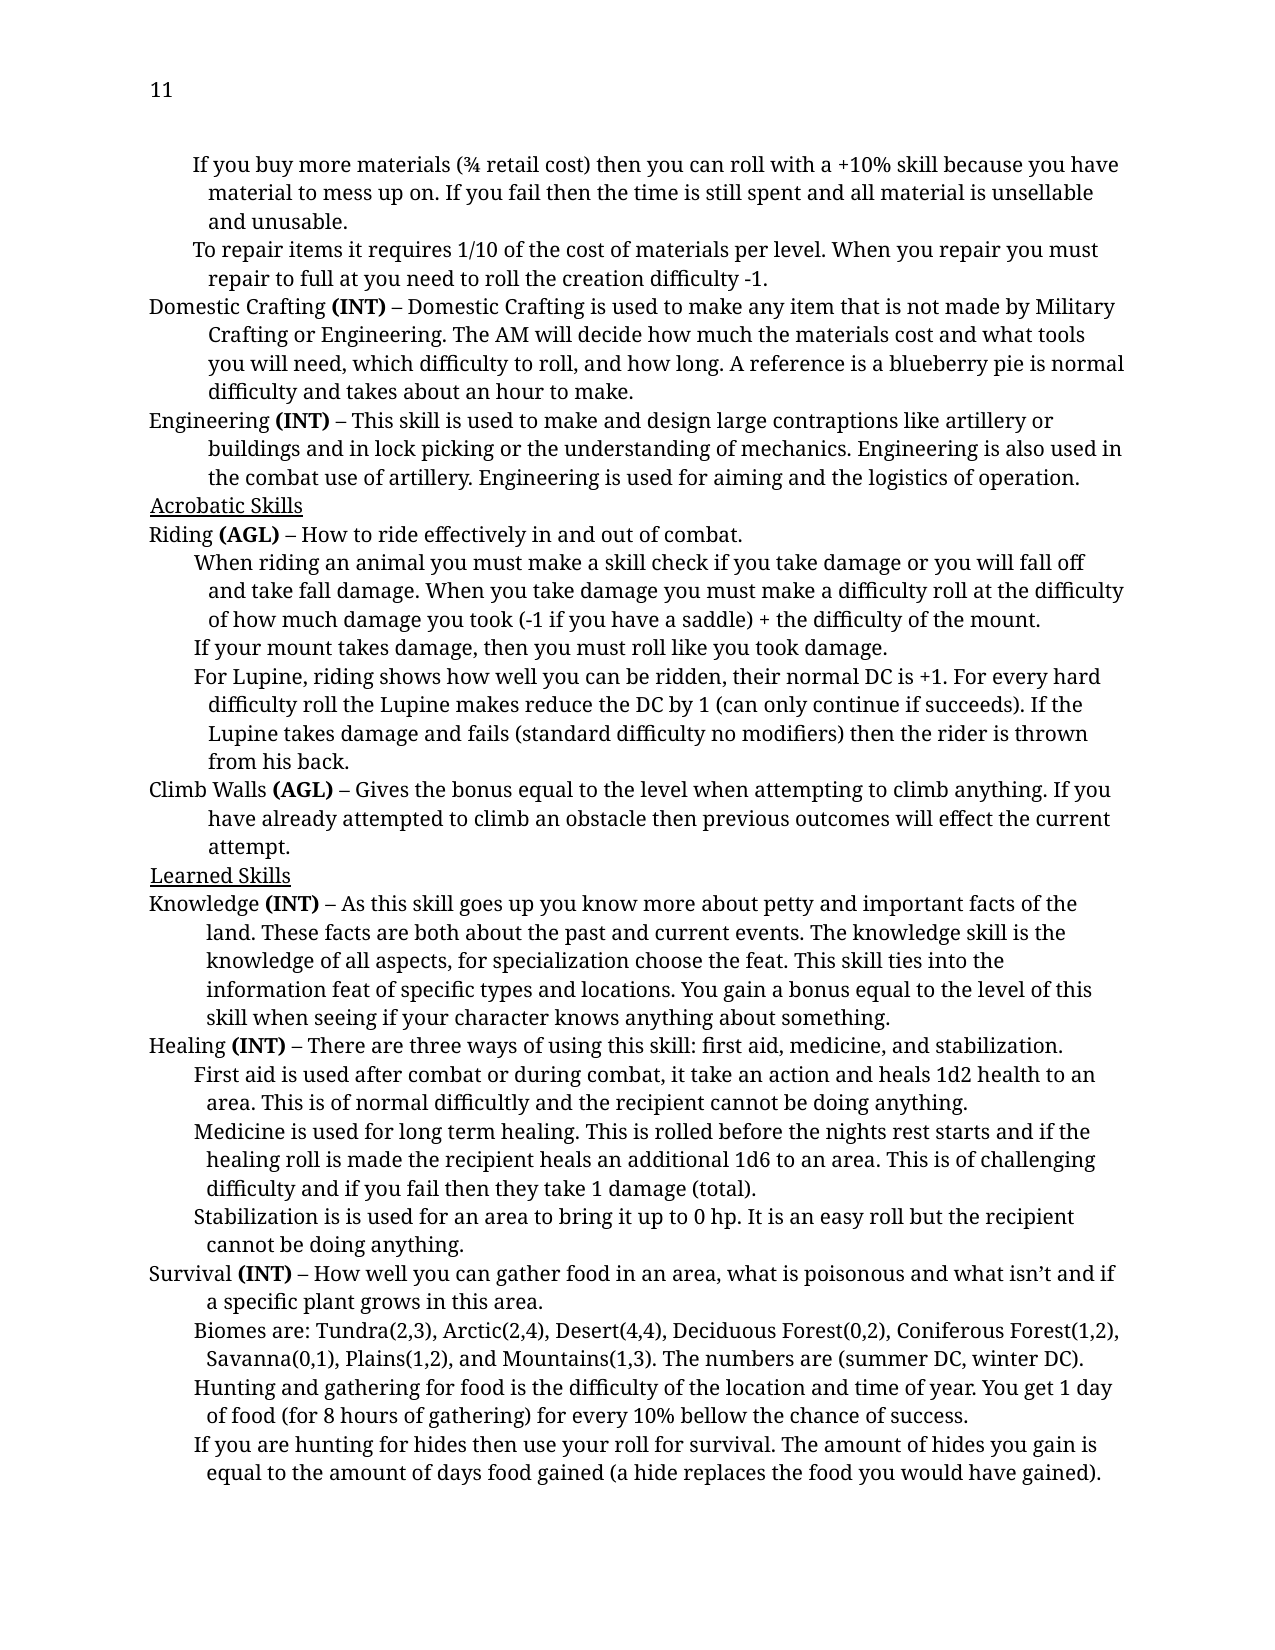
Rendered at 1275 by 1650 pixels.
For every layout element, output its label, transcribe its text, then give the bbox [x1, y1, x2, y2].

text For Lupine, riding shows how well you can be ridden, their normal DC is +1. For every hard difficulty roll the Lupine makes reduce the DC by 1 (can only continue if succeeds). If the Lupine takes damage and fails (standard difficulty no modifiers) then the rider is thrown from his back. [194, 662, 1125, 776]
text Engineering (INT) – This skill is used to make and design large contraptions like artillery or buildings and in lock picking or the understanding of mechanics. Engineering is also used in the combat use of artillery. Engineering is used for aiming and the logistics of operation. [148, 406, 1125, 491]
text Medicine is used for long term healing. This is rolled before the nights rest starts and if the healing roll is made the recipient heals an additional 1d6 to an area. This is of challenging difficulty and if you fail then they take 1 damage (total). [194, 1117, 1125, 1202]
text Healing (INT) – There are three ways of using this skill: first aid, medicine, and stabilization. [148, 1032, 1125, 1060]
text Survival (INT) – How well you can gather food in an area, what is poisonous and what isn’t and if a specific plant grows in this area. [148, 1259, 1125, 1316]
text Acrobatic Skills [150, 491, 1125, 520]
text If your mount takes damage, then you must roll like you took damage. [194, 633, 1125, 662]
text To repair items it requires 1/10 of the cost of materials per level. When you repair you must repair to full at you need to roll the creation difficulty -1. [192, 235, 1125, 292]
text If you buy more materials (¾ retail cost) then you can roll with a +10% skill because you have material to mess up on. If you fail then the time is still spent and all material is unsellable and unusable. [192, 150, 1125, 235]
text If you are hunting for hides then use your roll for survival. The amount of hides you gain is equal to the amount of days food gained (a hide replaces the food you would have gained). [194, 1430, 1125, 1487]
text Hunting and gathering for food is the difficulty of the location and time of year. You get 1 day of food (for 8 hours of gathering) for every 10% bellow the chance of success. [194, 1373, 1125, 1430]
text Biomes are: Tundra(2,3), Arctic(2,4), Desert(4,4), Deciduous Forest(0,2), Coniferous Forest(1,2), Savanna(0,1), Plains(1,2), and Mountains(1,3). The numbers are (summer DC, winter DC). [194, 1316, 1125, 1373]
text Stabilization is is used for an area to bring it up to 0 hp. It is an easy roll but the recipient cannot be doing anything. [194, 1202, 1125, 1259]
text Learned Skills [150, 861, 1125, 889]
text When riding an animal you must make a skill check if you take damage or you will fall off and take fall damage. When you take damage you must make a difficulty roll at the difficulty of how much damage you took (-1 if you have a saddle) + the difficulty of the mount. [194, 548, 1125, 633]
text Knowledge (INT) – As this skill goes up you know more about petty and important facts of the land. These facts are both about the past and current events. The knowledge skill is the knowledge of all aspects, for specialization choose the feat. This skill ties into the information feat of specific types and locations. You gain a bonus equal to the level of this skill when seeing if your character knows anything about something. [148, 889, 1125, 1032]
text Climb Walls (AGL) – Gives the bonus equal to the level when attempting to climb anything. If you have already attempted to climb an obstacle then previous outcomes will effect the current attempt. [148, 776, 1125, 861]
text Domestic Crafting (INT) – Domestic Crafting is used to make any item that is not made by Military Crafting or Engineering. The AM will decide how much the materials cost and what tools you will need, which difficulty to roll, and how long. A reference is a blueberry pie is normal difficulty and takes about an hour to make. [148, 292, 1125, 406]
text First aid is used after combat or during combat, it take an action and heals 1d2 health to an area. This is of normal difficultly and the recipient cannot be doing anything. [194, 1060, 1125, 1117]
text Riding (AGL) – How to ride effectively in and out of combat. [148, 520, 1125, 548]
